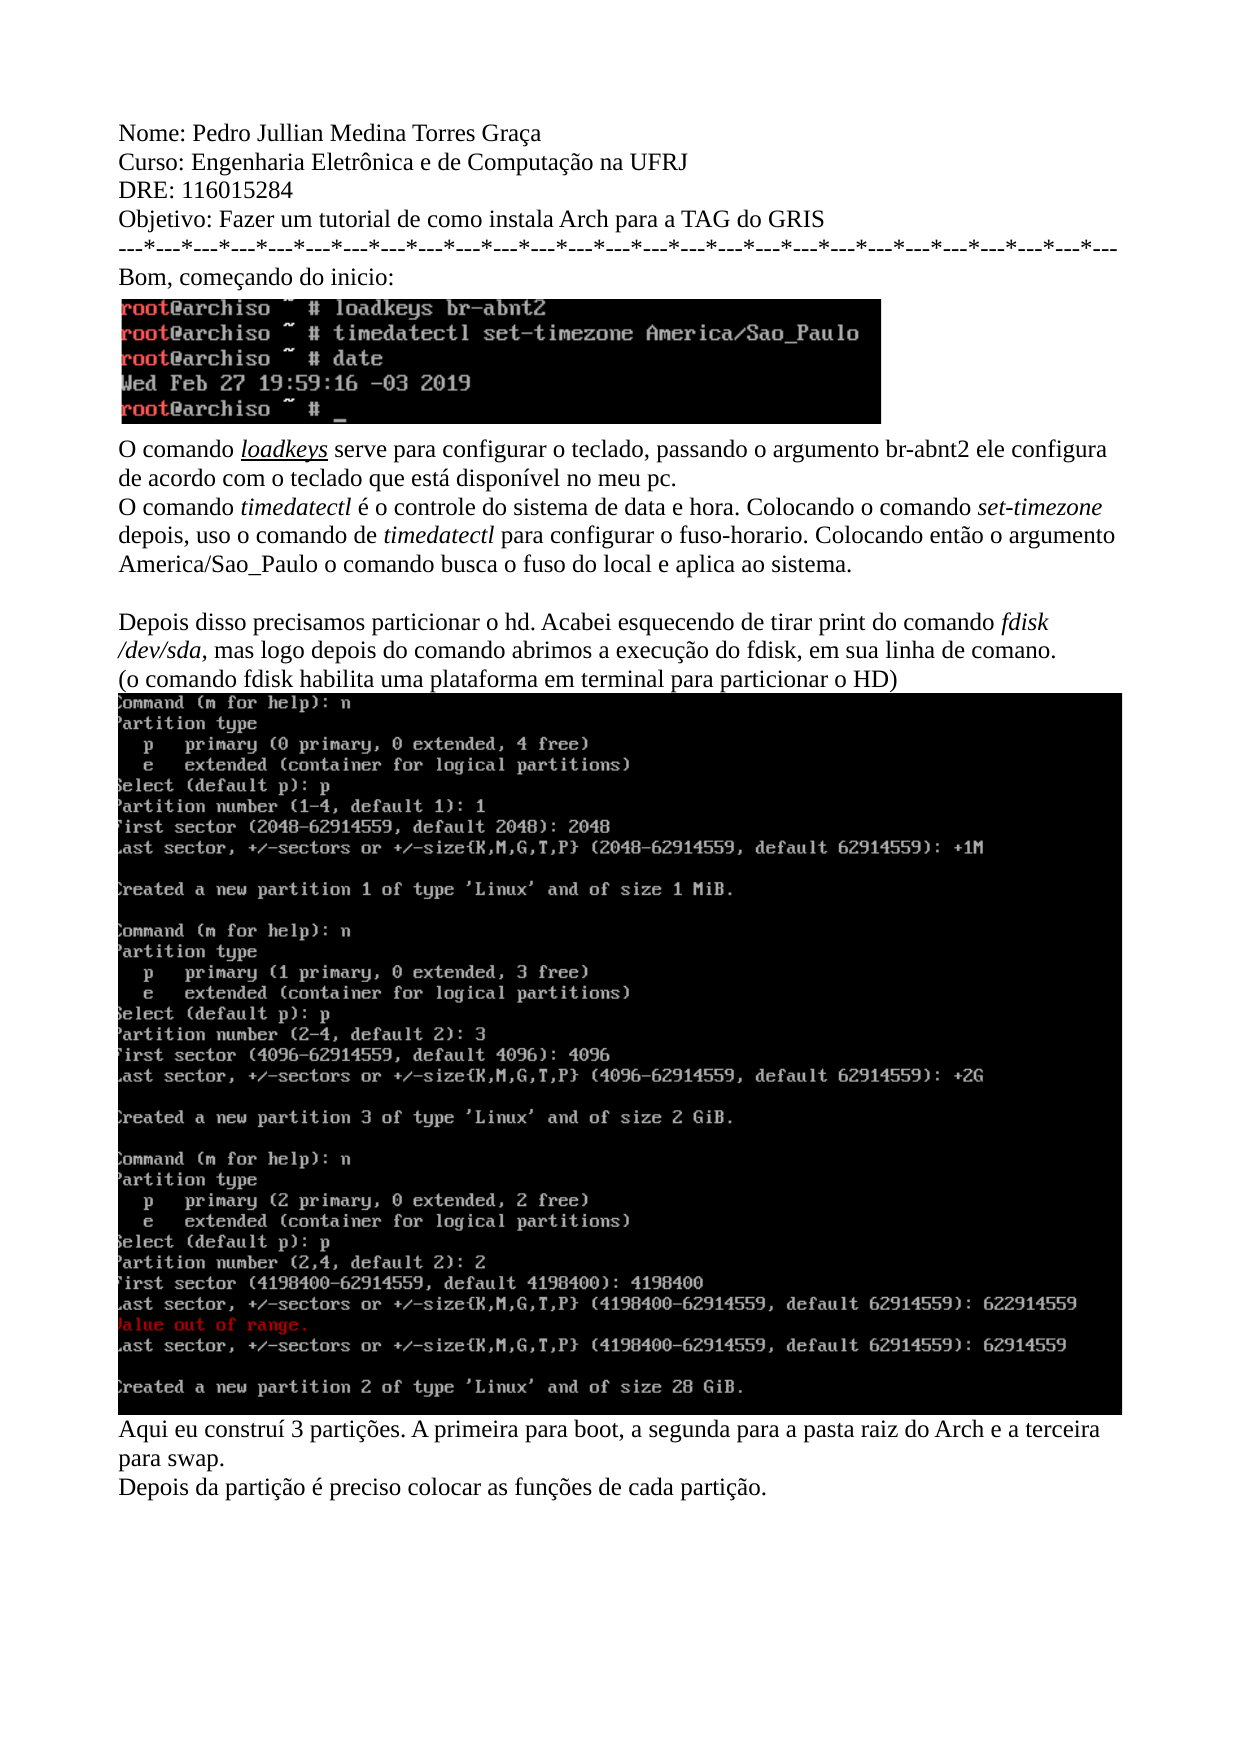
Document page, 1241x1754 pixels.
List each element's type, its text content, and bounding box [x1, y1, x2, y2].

text O comando timedatectl é o controle do sistema de data e hora. Colocando o comando set-timezone depois, uso o comando de timedatectl para configurar o fuso-horario. Colocando então o argumento America/Sao_Paulo o comando busca o fuso do local e aplica ao sistema. [118, 492, 1122, 578]
text Curso: Engenharia Eletrônica e de Computação na UFRJ [118, 147, 1122, 176]
text Nome: Pedro Jullian Medina Torres Graça [118, 118, 1122, 147]
picture [121, 299, 882, 424]
text Depois da partição é preciso colocar as funções de cada partição. [118, 1472, 1122, 1501]
text Bom, começando do inicio: [118, 262, 1122, 291]
picture [118, 693, 1123, 1415]
text O comando loadkeys serve para configurar o teclado, passando o argumento br-abnt2 ele configura de acordo com o teclado que está disponível no meu pc. [118, 434, 1122, 492]
text DRE: 116015284 [118, 176, 1122, 204]
text ---*---*---*---*---*---*---*---*---*---*---*---*---*---*---*---*---*---*---*---*---*---*---*---*---*---*--- [118, 233, 1122, 262]
text Objetivo: Fazer um tutorial de como instala Arch para a TAG do GRIS [118, 204, 1122, 233]
text Depois disso precisamos particionar o hd. Acabei esquecendo de tirar print do comando fdisk /dev/sda, mas logo depois do comando abrimos a execução do fdisk, em sua linha de comano. [118, 607, 1122, 664]
text Aqui eu construí 3 partições. A primeira para boot, a segunda para a pasta raiz do Arch e a terceira para swap. [118, 1415, 1122, 1472]
text (o comando fdisk habilita uma plataforma em terminal para particionar o HD) [118, 664, 1122, 693]
